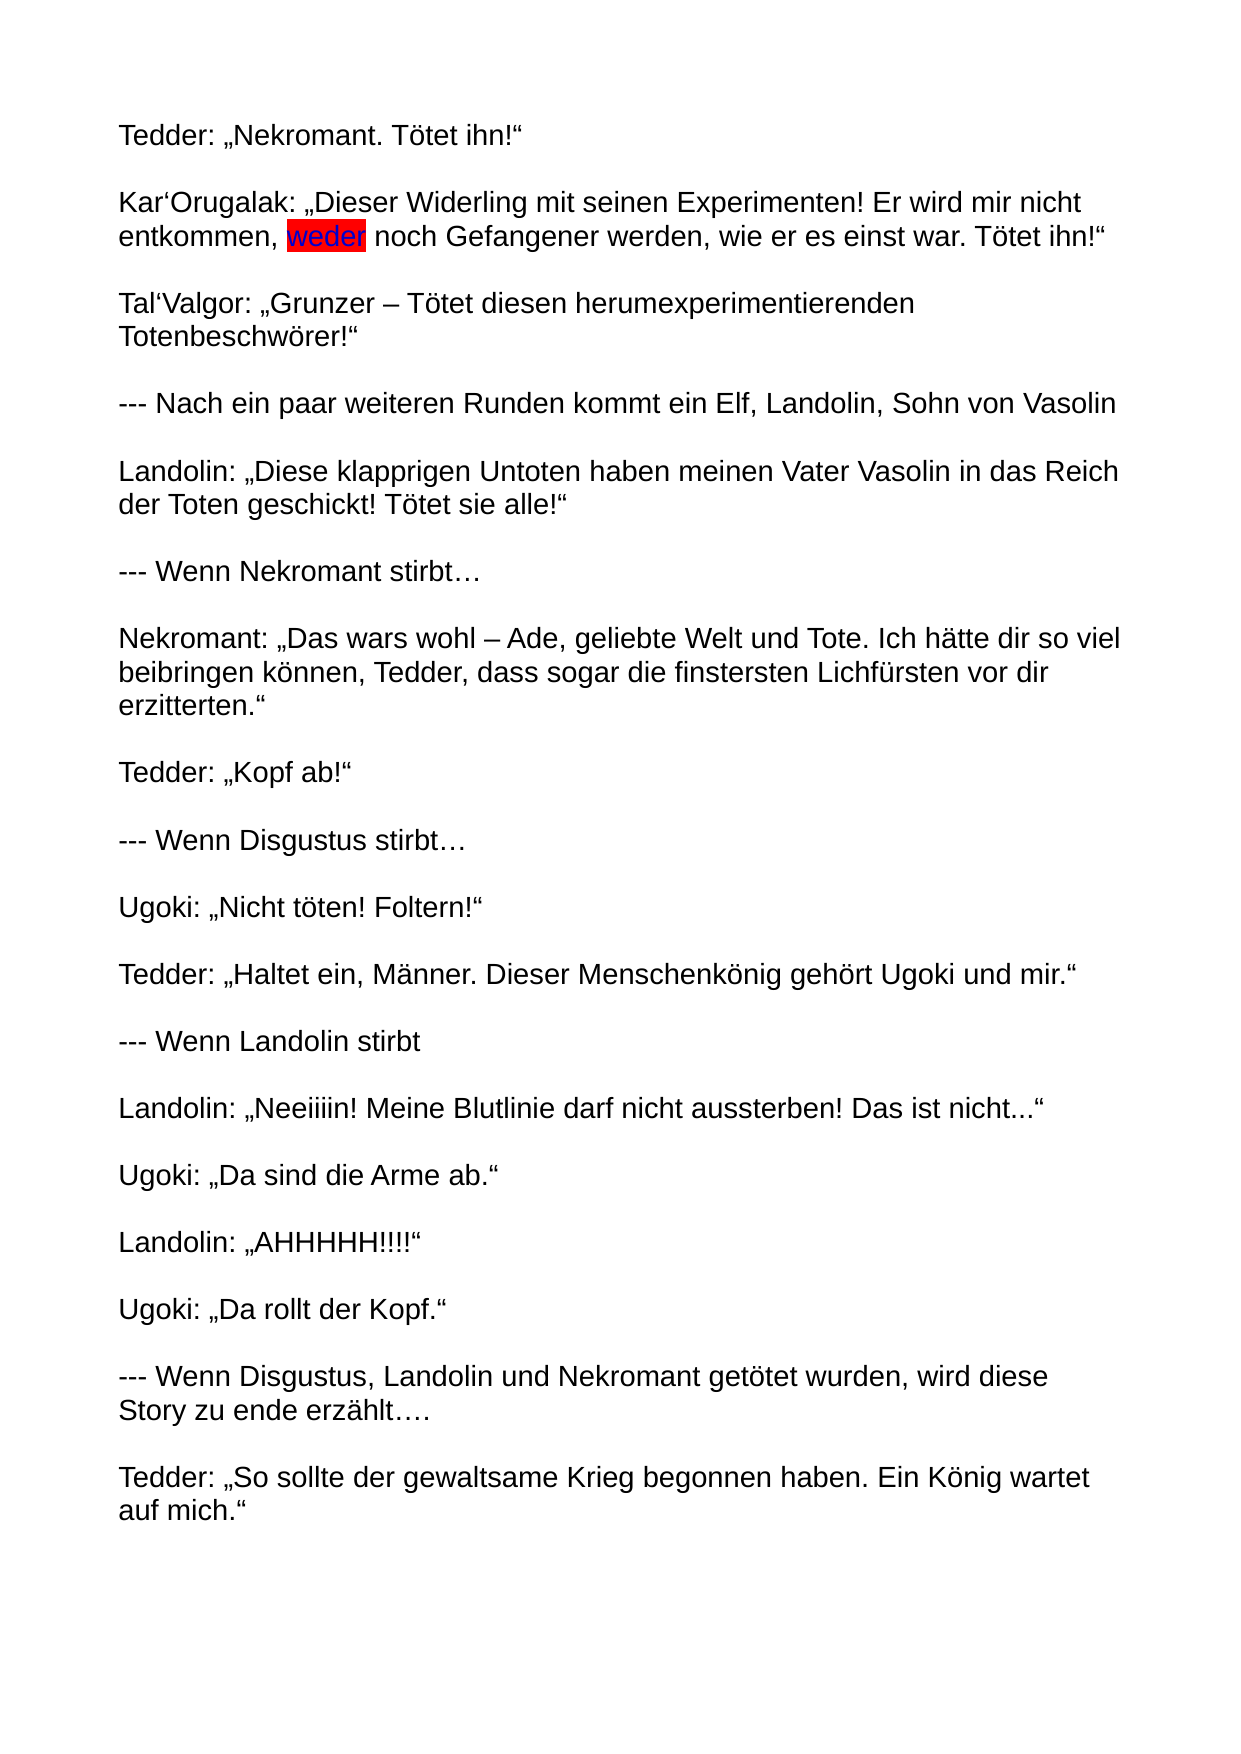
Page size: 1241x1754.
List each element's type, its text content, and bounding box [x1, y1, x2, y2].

text Tedder: „Nekromant. Tötet ihn!“ [118, 118, 1122, 152]
text Tedder: „Kopf ab!“ [118, 755, 1122, 789]
text Landolin: „Diese klapprigen Untoten haben meinen Vater Vasolin in das Reich der Toten geschickt! Tötet sie alle!“ [118, 453, 1122, 521]
text Tedder: „Haltet ein, Männer. Dieser Menschenkönig gehört Ugoki und mir.“ [118, 957, 1122, 990]
text --- Wenn Disgustus, Landolin und Nekromant getötet wurden, wird diese Story zu ende erzählt…. [118, 1359, 1122, 1426]
text Landolin: „Neeiiiin! Meine Blutlinie darf nicht aussterben! Das ist nicht...“ [118, 1091, 1122, 1124]
text --- Wenn Nekromant stirbt… [118, 554, 1122, 588]
text Nekromant: „Das wars wohl – Ade, geliebte Welt und Tote. Ich hätte dir so viel beibringen können, Tedder, dass sogar die finstersten Lichfürsten vor dir erzitterten.“ [118, 621, 1122, 722]
text Landolin: „AHHHHH!!!!“ [118, 1225, 1122, 1258]
text Ugoki: „Da rollt der Kopf.“ [118, 1292, 1122, 1326]
text --- Wenn Landolin stirbt [118, 1024, 1122, 1057]
text Ugoki: „Nicht töten! Foltern!“ [118, 889, 1122, 923]
text Kar‘Orugalak: „Dieser Widerling mit seinen Experimenten! Er wird mir nicht entkommen, weder noch Gefangener werden, wie er es einst war. Tötet ihn!“ [118, 185, 1122, 252]
text Tal‘Valgor: „Grunzer – Tötet diesen herumexperimentierenden Totenbeschwörer!“ [118, 286, 1122, 353]
text Ugoki: „Da sind die Arme ab.“ [118, 1158, 1122, 1191]
text --- Nach ein paar weiteren Runden kommt ein Elf, Landolin, Sohn von Vasolin [118, 386, 1122, 420]
text Tedder: „So sollte der gewaltsame Krieg begonnen haben. Ein König wartet auf mich.“ [118, 1460, 1122, 1527]
text --- Wenn Disgustus stirbt… [118, 822, 1122, 856]
